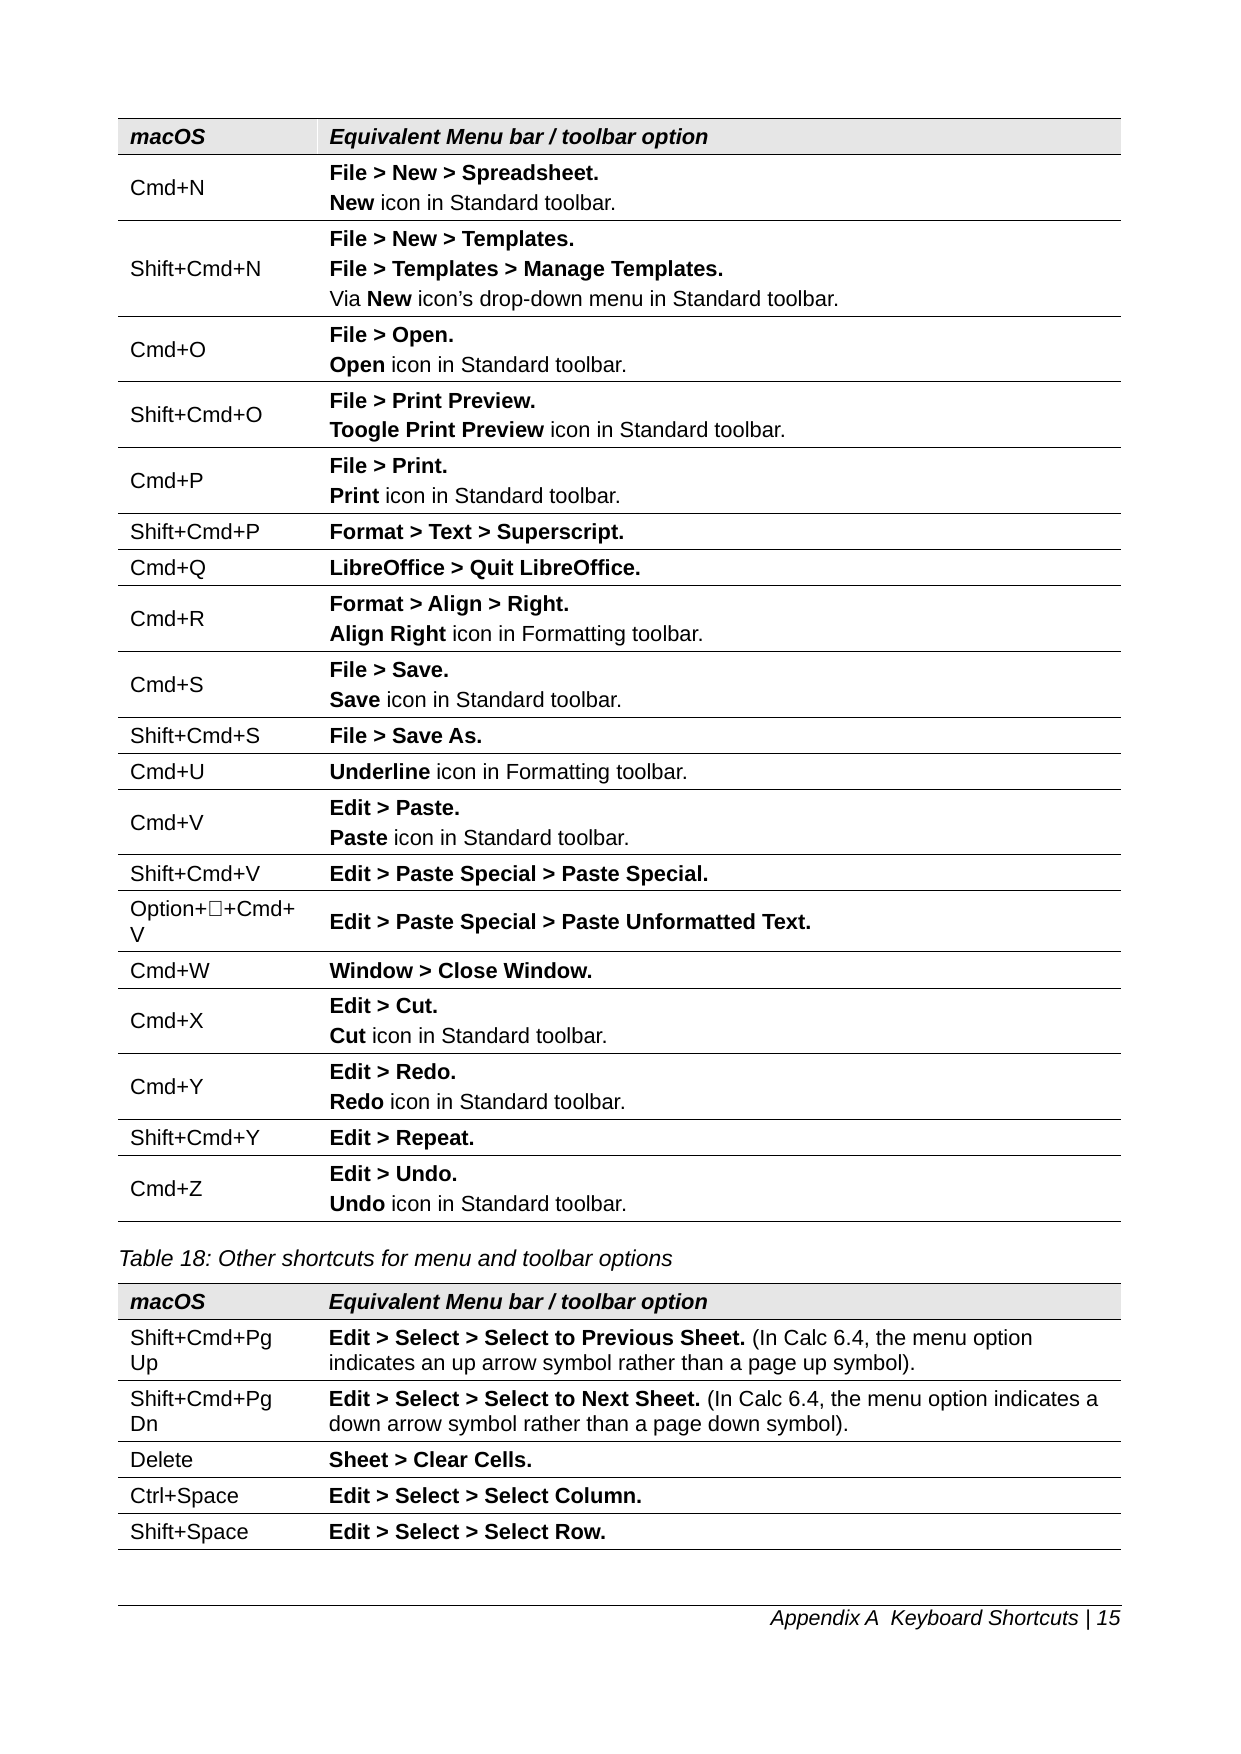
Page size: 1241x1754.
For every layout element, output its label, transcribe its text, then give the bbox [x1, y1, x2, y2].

table_cell Edit > Cut. Cut icon in Standard toolbar. [318, 989, 1121, 1053]
table_cell Option++Cmd+V [118, 891, 317, 951]
table_header macOS [118, 119, 317, 154]
table_header Equivalent Menu bar / toolbar option [317, 1284, 1121, 1319]
table_cell Cmd+R [118, 586, 317, 651]
table_cell Underline icon in Formatting toolbar. [318, 754, 1121, 788]
table_cell Cmd+Z [118, 1156, 317, 1221]
table_cell Cmd+P [118, 448, 317, 513]
table_cell File > Open. Open icon in Standard toolbar. [318, 317, 1121, 381]
table_header Equivalent Menu bar / toolbar option [318, 119, 1121, 154]
table_cell Edit > Paste Special > Paste Unformatted Text. [318, 891, 1121, 951]
table_cell Shift+Cmd+Y [118, 1120, 317, 1155]
table_cell Shift+Space [118, 1514, 317, 1549]
table_cell Cmd+O [118, 317, 317, 381]
table_cell Cmd+V [118, 790, 317, 854]
table_cell Edit > Paste Special > Paste Special. [318, 855, 1121, 890]
table_cell Edit > Undo. Undo icon in Standard toolbar. [318, 1156, 1121, 1221]
table_cell Window > Close Window. [318, 952, 1121, 987]
table_cell Shift+Cmd+V [118, 855, 317, 890]
table_cell Shift+Cmd+O [118, 382, 317, 447]
table_cell Shift+Cmd+Pg Dn [118, 1381, 317, 1441]
table_cell Edit > Redo. Redo icon in Standard toolbar. [318, 1054, 1121, 1119]
table_cell Format > Text > Superscript. [318, 514, 1121, 549]
table_cell Shift+Cmd+Pg Up [118, 1320, 317, 1380]
table_header macOS [118, 1284, 317, 1319]
table_cell Cmd+U [118, 754, 317, 788]
table_cell File > Print. Print icon in Standard toolbar. [318, 448, 1121, 513]
table_cell LibreOffice > Quit LibreOffice. [318, 550, 1121, 585]
table_cell Cmd+X [118, 989, 317, 1053]
table_cell File > New > Spreadsheet. New icon in Standard toolbar. [318, 155, 1121, 220]
table_cell Cmd+Q [118, 550, 317, 585]
table_cell Ctrl+Space [118, 1478, 317, 1513]
table_cell Edit > Paste. Paste icon in Standard toolbar. [318, 790, 1121, 854]
table_cell Edit > Select > Select Column. [317, 1478, 1121, 1513]
text Table 18: Other shortcuts for menu and toolbar options [118, 1244, 1122, 1271]
table_cell Edit > Repeat. [318, 1120, 1121, 1155]
table_cell Cmd+S [118, 652, 317, 717]
table_cell Edit > Select > Select Row. [317, 1514, 1121, 1549]
table_cell File > Save As. [318, 718, 1121, 753]
table_cell File > New > Templates. File > Templates > Manage Templates. Via New icon’s drop-down menu in Standard toolbar. [318, 221, 1121, 316]
table_cell Shift+Cmd+N [118, 221, 317, 316]
table_cell Cmd+N [118, 155, 317, 220]
table_cell Cmd+W [118, 952, 317, 987]
table_cell Edit > Select > Select to Next Sheet. (In Calc 6.4, the menu option indicates a down arrow symbol rather than a page down symbol). [317, 1381, 1121, 1441]
table_cell Shift+Cmd+S [118, 718, 317, 753]
table_cell Shift+Cmd+P [118, 514, 317, 549]
table_cell Format > Align > Right. Align Right icon in Formatting toolbar. [318, 586, 1121, 651]
table_cell Delete [118, 1442, 317, 1477]
table_cell File > Print Preview. Toogle Print Preview icon in Standard toolbar. [318, 382, 1121, 447]
table_cell Sheet > Clear Cells. [317, 1442, 1121, 1477]
table_cell Edit > Select > Select to Previous Sheet. (In Calc 6.4, the menu option indicates an up arrow symbol rather than a page up symbol). [317, 1320, 1121, 1380]
table_cell File > Save. Save icon in Standard toolbar. [318, 652, 1121, 717]
table_cell Cmd+Y [118, 1054, 317, 1119]
